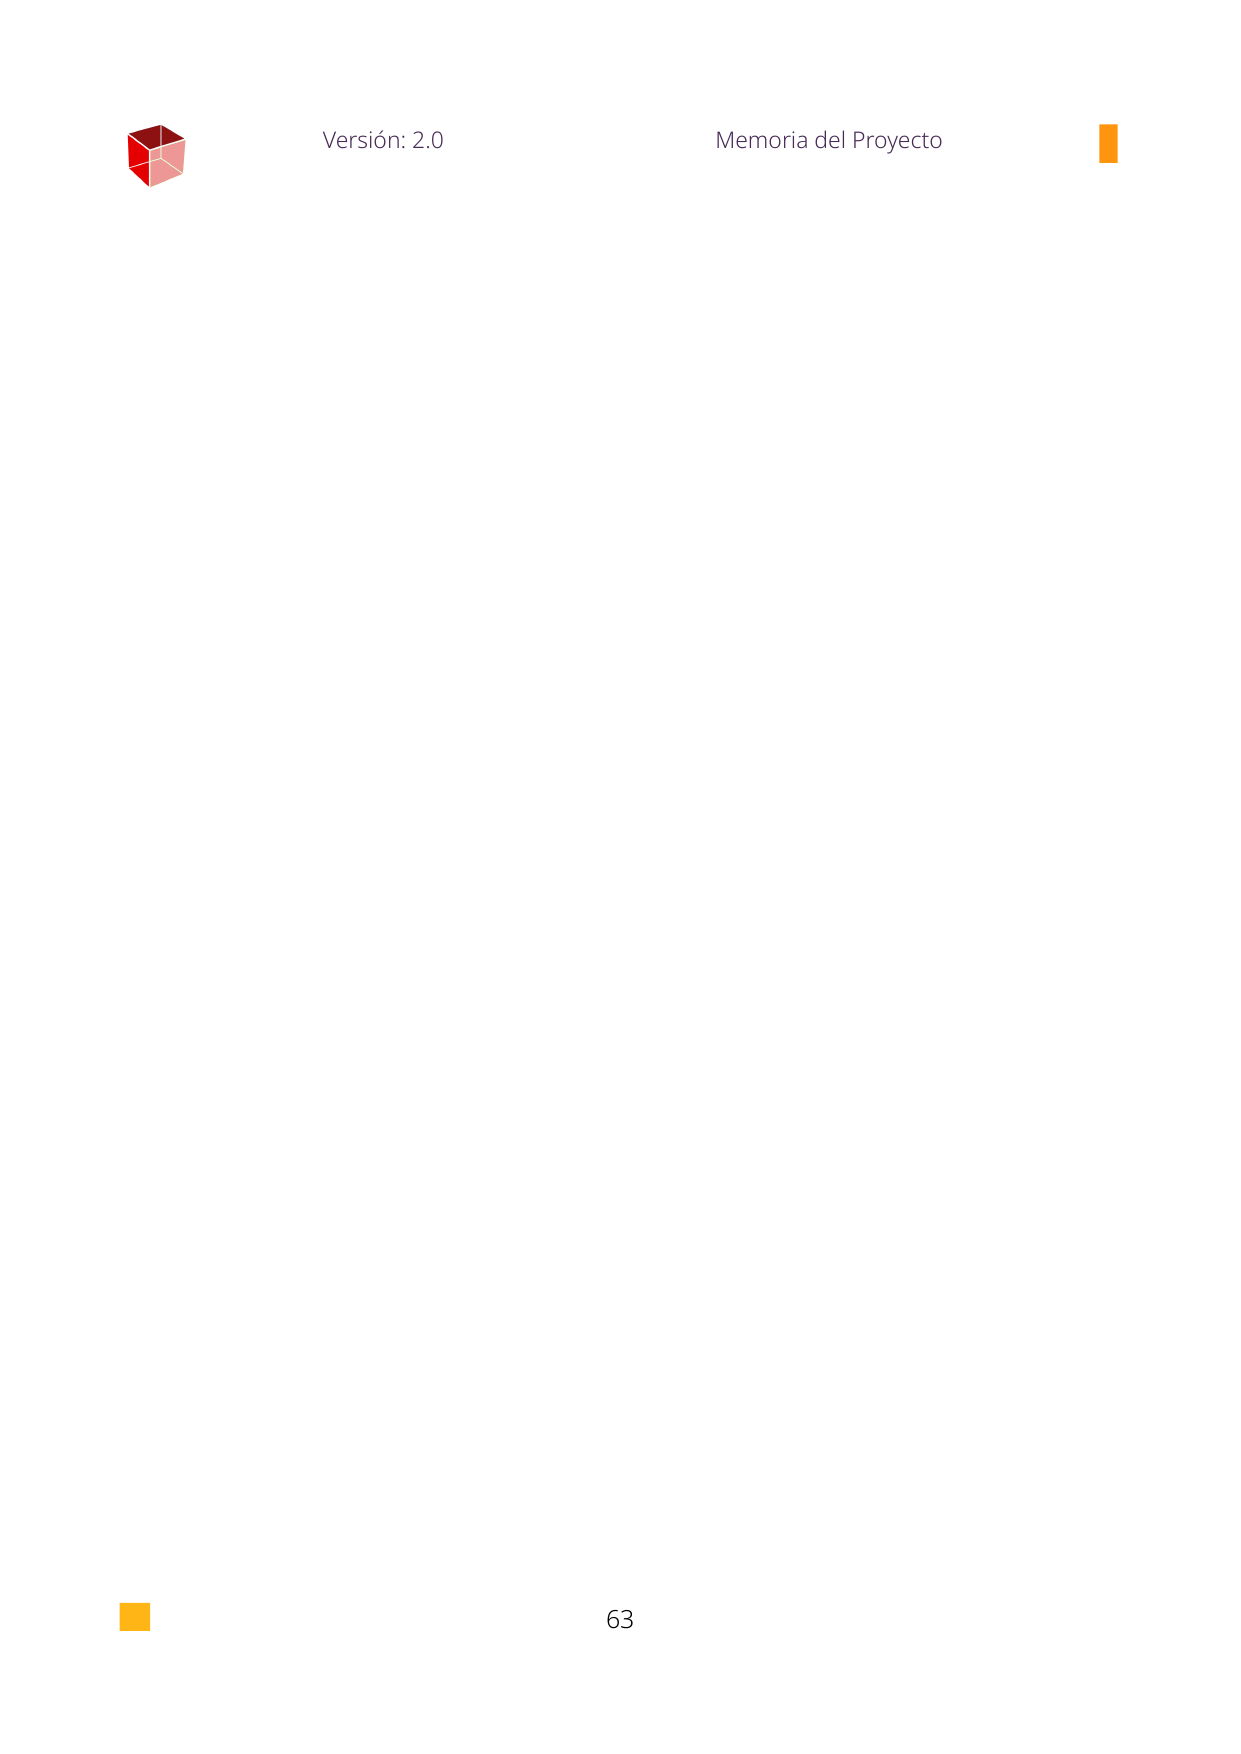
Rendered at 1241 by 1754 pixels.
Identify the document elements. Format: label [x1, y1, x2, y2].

picture [123, 123, 189, 189]
